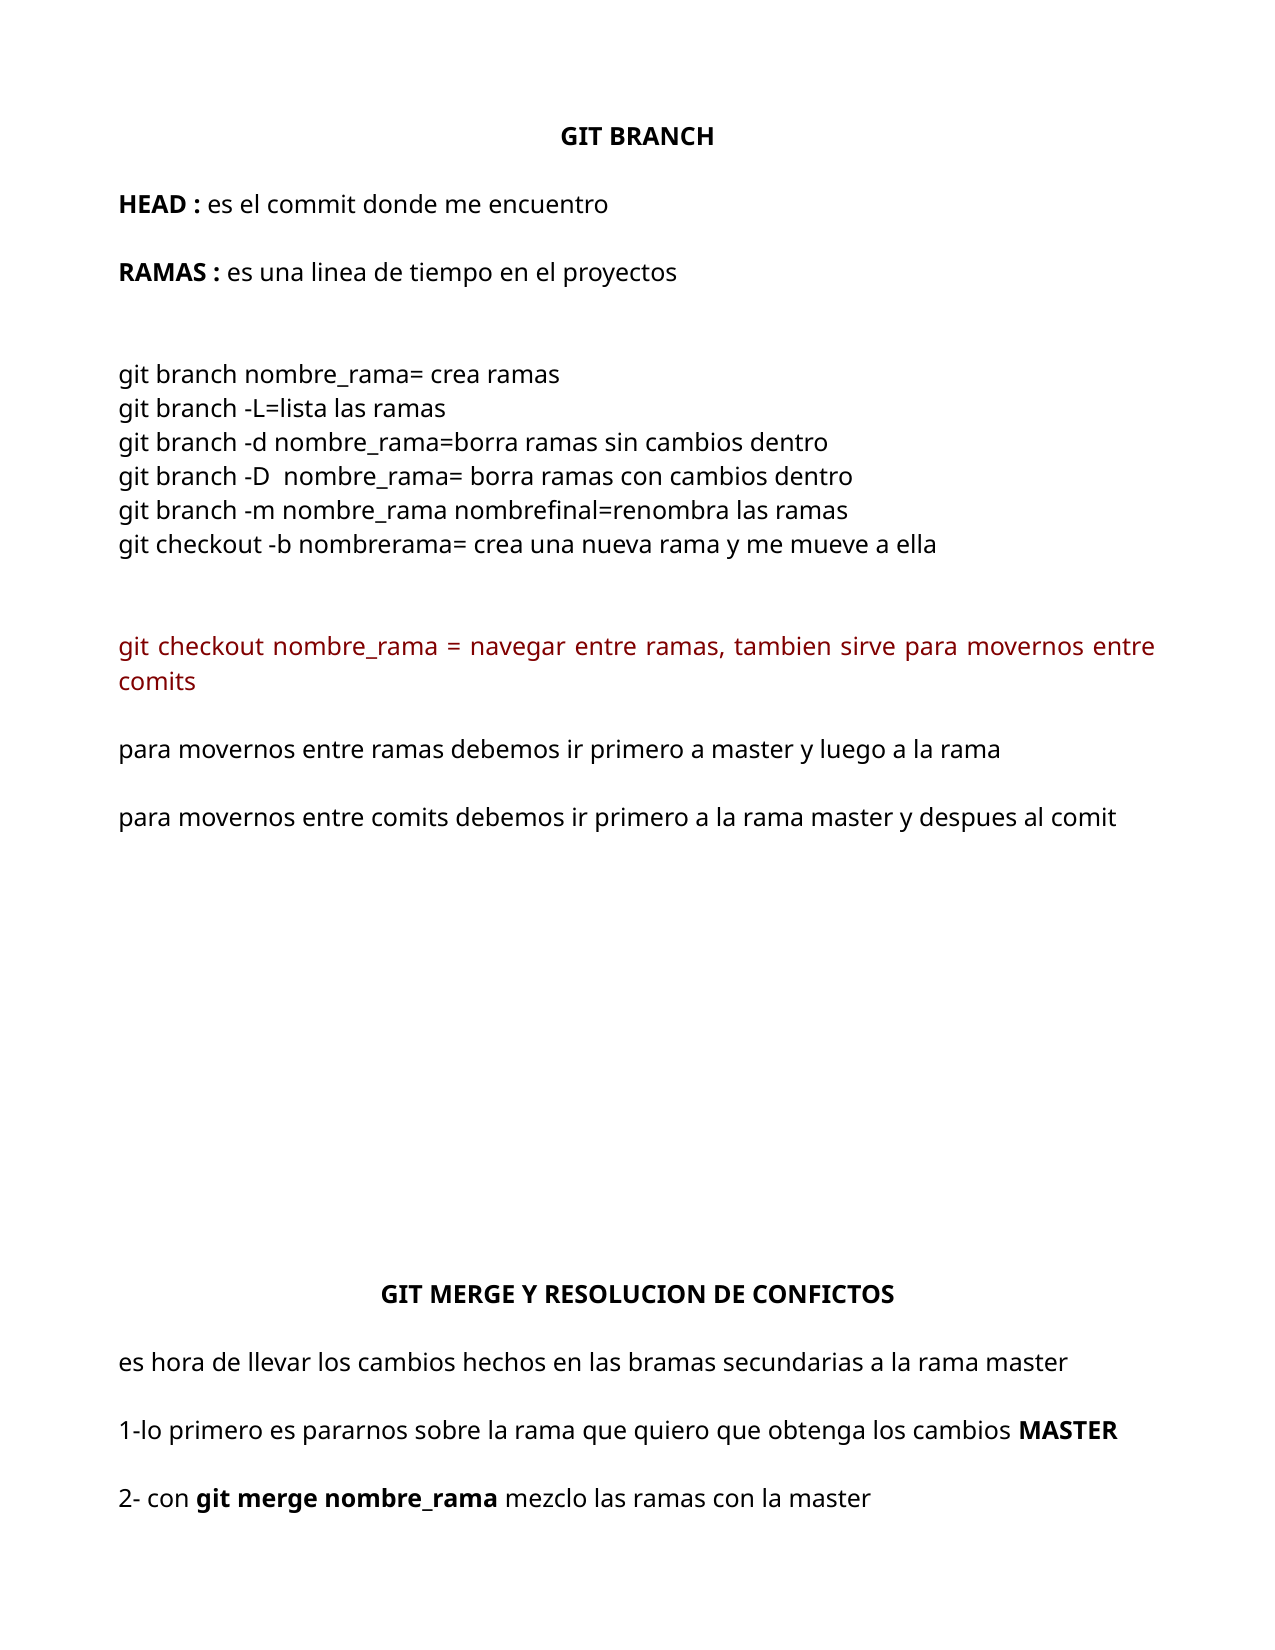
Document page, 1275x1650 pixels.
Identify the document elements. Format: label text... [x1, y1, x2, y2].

text git checkout -b nombrerama= crea una nueva rama y me mueve a ella [118, 527, 1157, 561]
text HEAD : es el commit donde me encuentro [118, 186, 1157, 220]
text RAMAS : es una linea de tiempo en el proyectos [118, 254, 1157, 288]
text git branch -d nombre_rama=borra ramas sin cambios dentro [118, 425, 1157, 459]
text git checkout nombre_rama = navegar entre ramas, tambien sirve para movernos entre comits [118, 629, 1157, 697]
text git branch -m nombre_rama nombrefinal=renombra las ramas [118, 493, 1157, 527]
text git branch -D nombre_rama= borra ramas con cambios dentro [118, 459, 1157, 493]
text es hora de llevar los cambios hechos en las bramas secundarias a la rama master [118, 1344, 1157, 1378]
text GIT MERGE Y RESOLUCION DE CONFICTOS [118, 1276, 1157, 1310]
text git branch -L=lista las ramas [118, 391, 1157, 425]
text 1-lo primero es pararnos sobre la rama que quiero que obtenga los cambios MASTER [118, 1412, 1157, 1447]
text 2- con git merge nombre_rama mezclo las ramas con la master [118, 1481, 1157, 1515]
text para movernos entre ramas debemos ir primero a master y luego a la rama [118, 731, 1157, 765]
text GIT BRANCH [118, 118, 1157, 152]
text para movernos entre comits debemos ir primero a la rama master y despues al comit [118, 799, 1157, 833]
text git branch nombre_rama= crea ramas [118, 357, 1157, 391]
